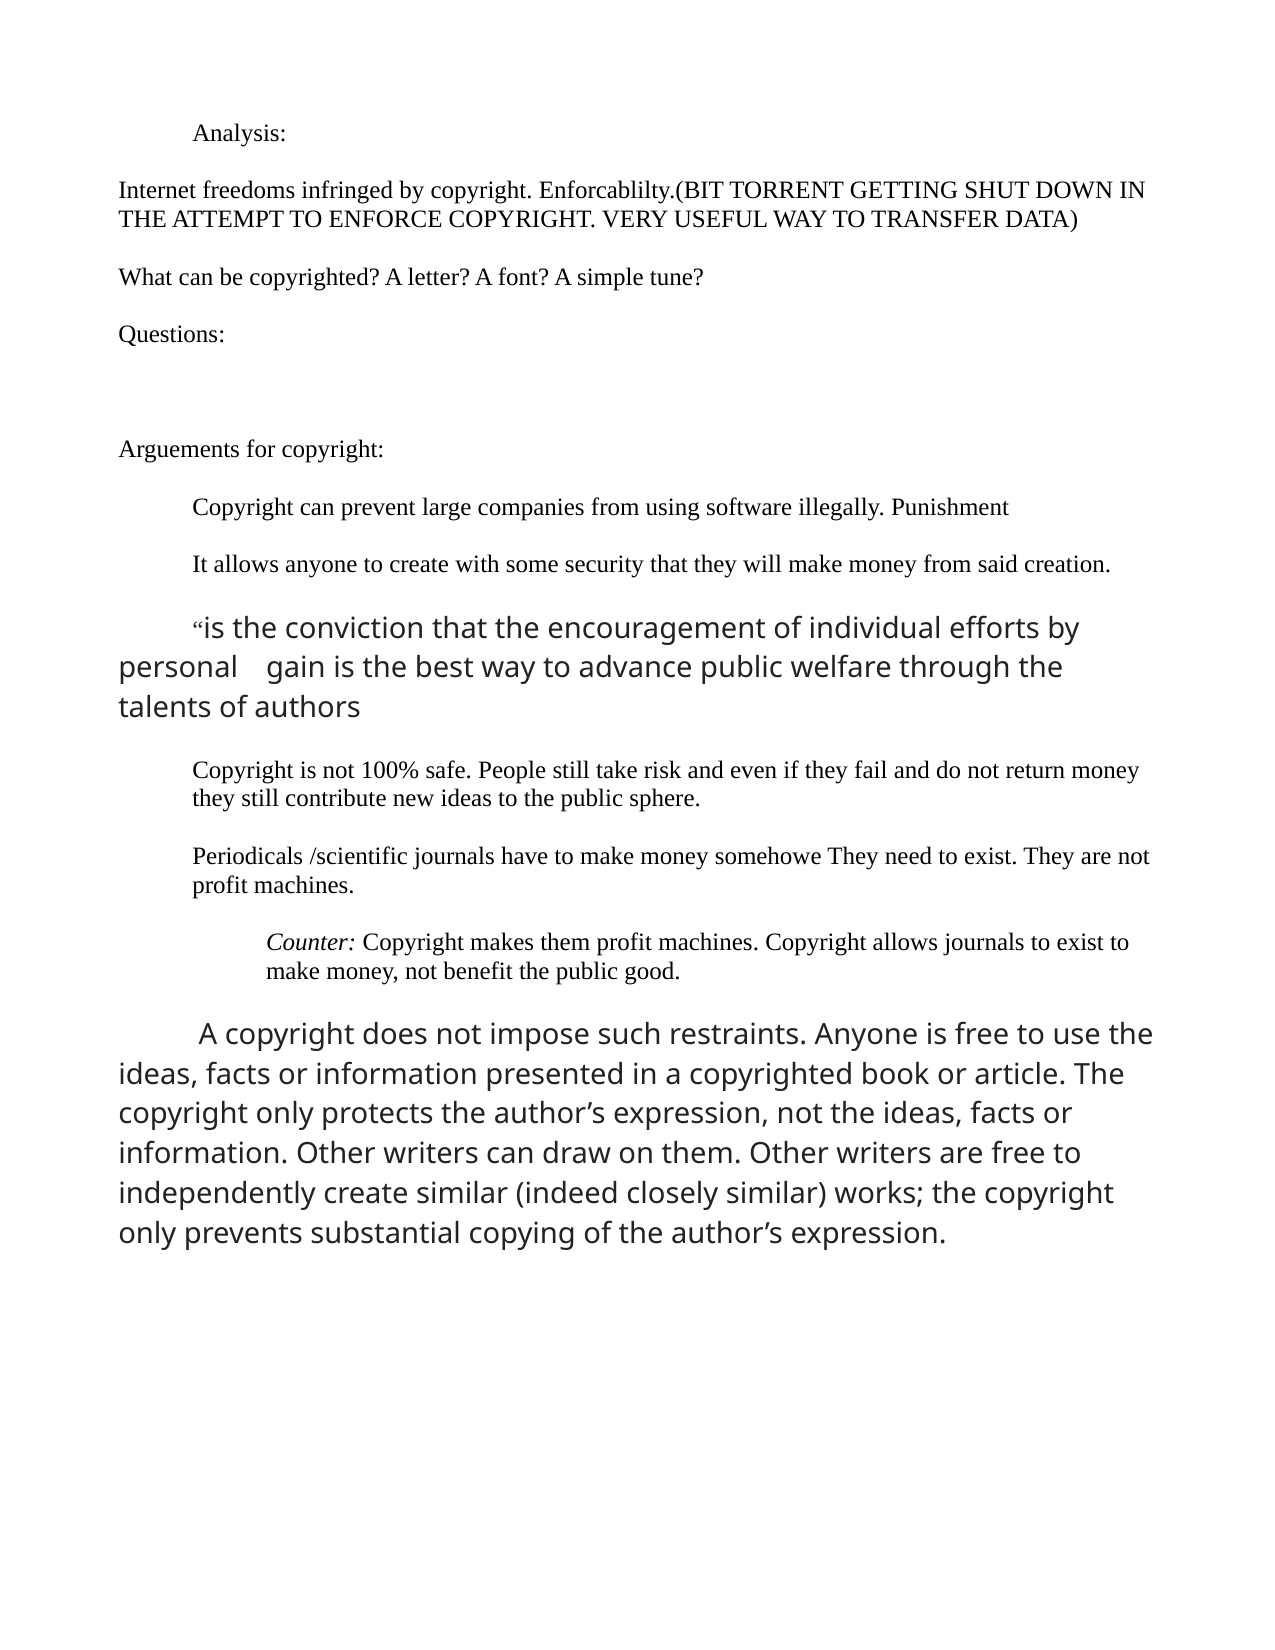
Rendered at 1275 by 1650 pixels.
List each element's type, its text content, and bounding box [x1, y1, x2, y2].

text Arguements for copyright: [118, 434, 1157, 463]
text “is the conviction that the encouragement of individual efforts by personal gain is the best way to advance public welfare through the talents of authors [118, 607, 1157, 726]
text Periodicals /scientific journals have to make money somehowe They need to exist. They are not profit machines. [118, 841, 1157, 898]
text Questions: [118, 319, 1157, 348]
text It allows anyone to create with some security that they will make money from said creation. [118, 549, 1157, 578]
text What can be copyrighted? A letter? A font? A simple tune? [118, 262, 1157, 291]
text Counter: Copyright makes them profit machines. Copyright allows journals to exist to make money, not benefit the public good. [118, 927, 1157, 985]
text Copyright can prevent large companies from using software illegally. Punishment [118, 492, 1157, 521]
text Analysis: [118, 118, 1157, 147]
text Internet freedoms infringed by copyright. Enforcablilty.(BIT TORRENT GETTING SHUT DOWN IN THE ATTEMPT TO ENFORCE COPYRIGHT. VERY USEFUL WAY TO TRANSFER DATA) [118, 176, 1157, 233]
text Copyright is not 100% safe. People still take risk and even if they fail and do not return money they still contribute new ideas to the public sphere. [118, 755, 1157, 812]
text A copyright does not impose such restraints. Anyone is free to use the ideas, facts or information presented in a copyrighted book or article. The copyright only protects the author’s expression, not the ideas, facts or information. Other writers can draw on them. Other writers are free to independently create similar (indeed closely similar) works; the copyright only prevents substantial copying of the author’s expression. [118, 1013, 1157, 1252]
